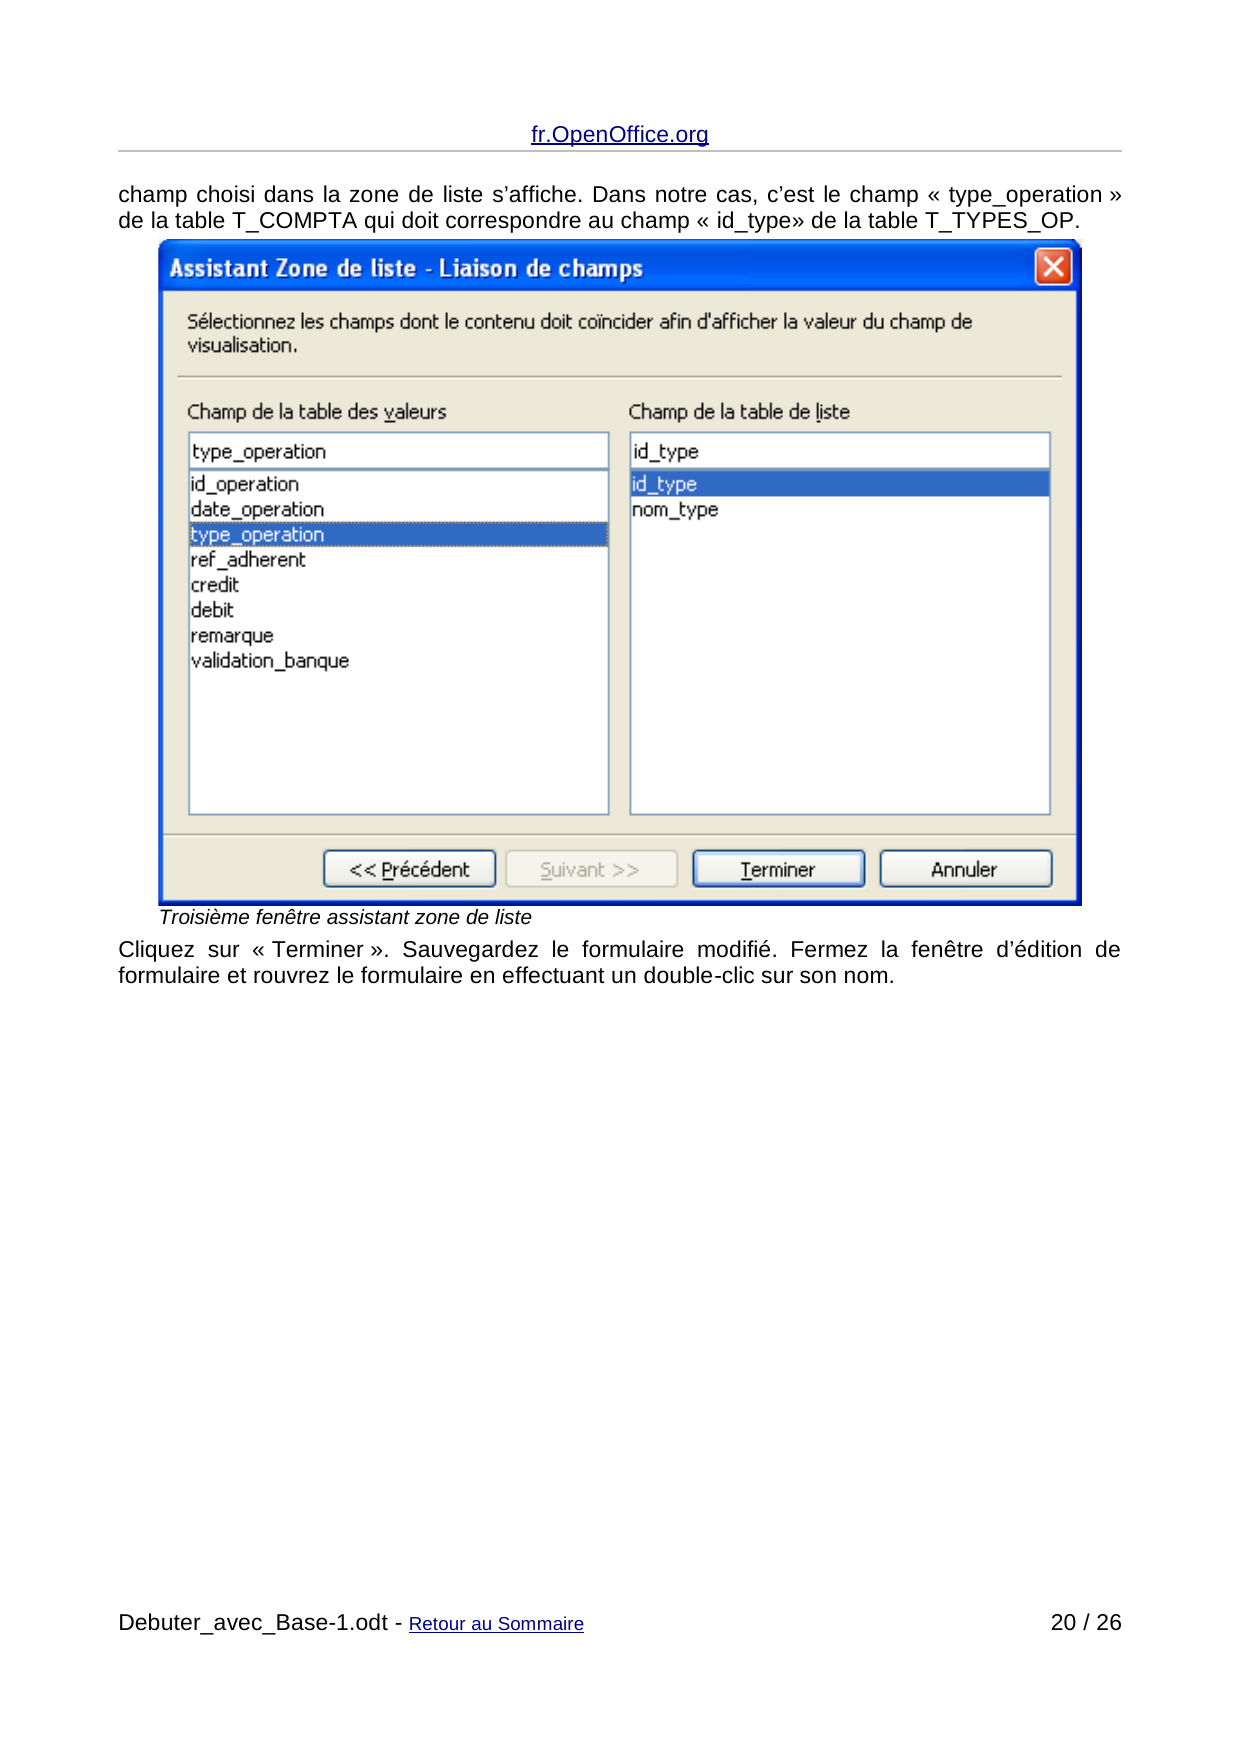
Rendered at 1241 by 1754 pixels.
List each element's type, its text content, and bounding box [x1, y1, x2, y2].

text Troisième fenêtre assistant zone de liste [158, 906, 1082, 929]
picture [158, 239, 1082, 906]
text champ choisi dans la zone de liste s’affiche. Dans notre cas, c’est le champ « type_operation » de la table T_COMPTA qui doit correspondre au champ « id_type» de la table T_TYPES_OP. [118, 182, 1122, 234]
text Cliquez sur « Terminer ». Sauvegardez le formulaire modifié. Fermez la fenêtre d’édition de formulaire et rouvrez le formulaire en effectuant un double‑clic sur son nom. [118, 245, 1122, 988]
